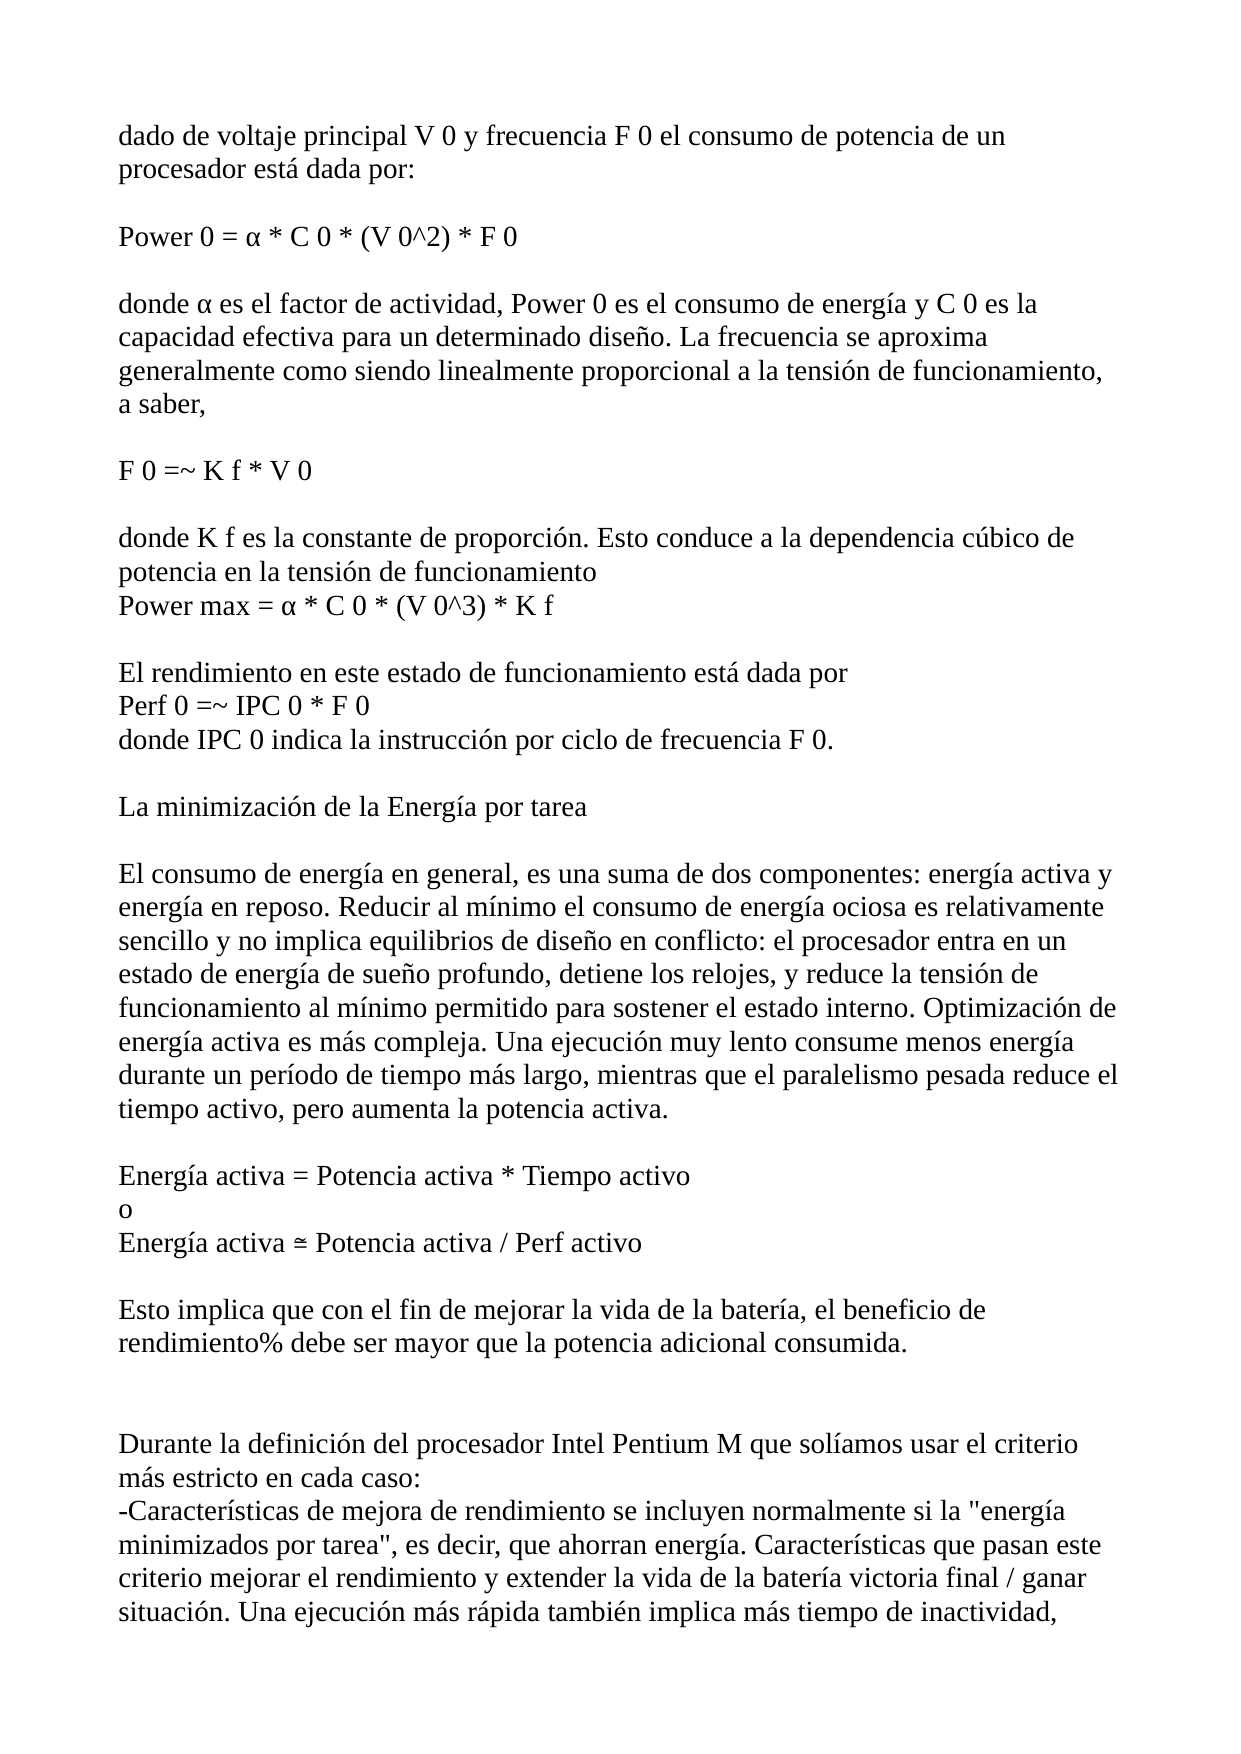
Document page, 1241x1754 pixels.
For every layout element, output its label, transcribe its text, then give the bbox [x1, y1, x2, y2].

text Perf 0 =~ IPC 0 * F 0 [118, 688, 1122, 722]
text Esto implica que con el fin de mejorar la vida de la batería, el beneficio de rendimiento% debe ser mayor que la potencia adicional consumida. [118, 1292, 1122, 1359]
text Energía activa ≅ Potencia activa / Perf activo [118, 1225, 1122, 1258]
text donde IPC 0 indica la instrucción por ciclo de frecuencia F 0. [118, 722, 1122, 755]
text Power 0 = α * C 0 * (V 0^2) * F 0 [118, 219, 1122, 252]
text dado de voltaje principal V 0 y frecuencia F 0 el consumo de potencia de un procesador está dada por: [118, 118, 1122, 185]
text donde α es el factor de actividad, Power 0 es el consumo de energía y C 0 es la capacidad efectiva para un determinado diseño. La frecuencia se aproxima generalmente como siendo linealmente proporcional a la tensión de funcionamiento, a saber, [118, 286, 1122, 420]
text Energía activa = Potencia activa * Tiempo activo [118, 1158, 1122, 1191]
text El rendimiento en este estado de funcionamiento está dada por [118, 655, 1122, 688]
text -Características de mejora de rendimiento se incluyen normalmente si la "energía minimizados por tarea", es decir, que ahorran energía. Características que pasan este criterio mejorar el rendimiento y extender la vida de la batería victoria final / ganar situación. Una ejecución más rápida también implica más tiempo de inactividad, [118, 1493, 1122, 1627]
text La minimización de la Energía por tarea [118, 789, 1122, 822]
text El consumo de energía en general, es una suma de dos componentes: energía activa y energía en reposo. Reducir al mínimo el consumo de energía ociosa es relativamente sencillo y no implica equilibrios de diseño en conflicto: el procesador entra en un estado de energía de sueño profundo, detiene los relojes, y reduce la tensión de funcionamiento al mínimo permitido para sostener el estado interno. Optimización de energía activa es más compleja. Una ejecución muy lento consume menos energía durante un período de tiempo más largo, mientras que el paralelismo pesada reduce el tiempo activo, pero aumenta la potencia activa. [118, 856, 1122, 1124]
text F 0 =~ K f * V 0 [118, 453, 1122, 487]
text o [118, 1191, 1122, 1225]
text donde K f es la constante de proporción. Esto conduce a la dependencia cúbico de potencia en la tensión de funcionamiento [118, 521, 1122, 588]
text Durante la definición del procesador Intel Pentium M que solíamos usar el criterio más estricto en cada caso: [118, 1426, 1122, 1493]
text Power max = α * C 0 * (V 0^3) * K f [118, 588, 1122, 621]
